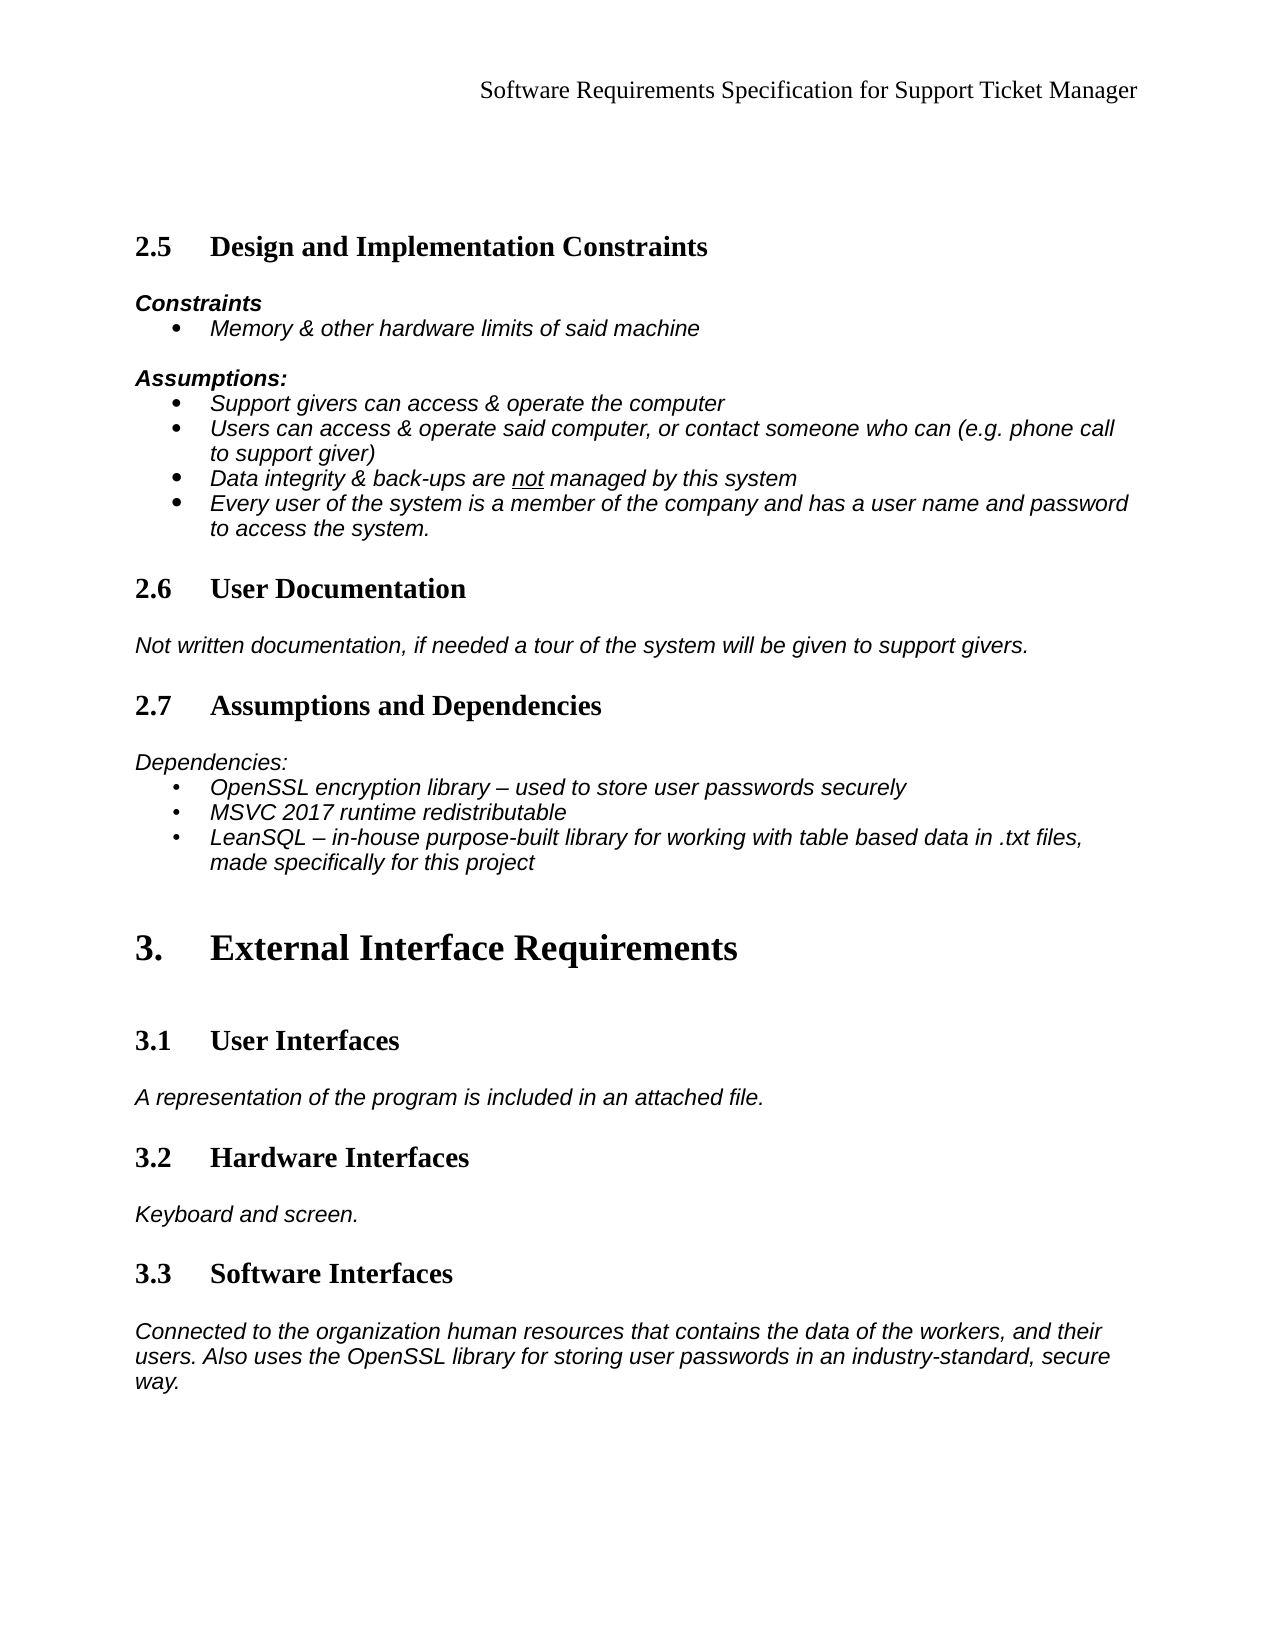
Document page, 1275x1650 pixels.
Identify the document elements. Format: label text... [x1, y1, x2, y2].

text Connected to the organization human resources that contains the data of the workers, and their users. Also uses the OpenSSL library for storing user passwords in an industry-standard, secure way. [135, 1319, 1140, 1394]
list Data integrity & back-ups are not managed by this system [172, 467, 1140, 492]
text Keyboard and screen. [135, 1202, 1140, 1227]
list Memory & other hardware limits of said machine [172, 317, 1140, 342]
list Support givers can access & operate the computer [172, 392, 1140, 417]
subtitle Assumptions and Dependencies [135, 688, 1140, 721]
text Dependencies: [135, 751, 1140, 776]
subtitle External Interface Requirements [135, 926, 1140, 969]
list MSVC 2017 runtime redistributable [172, 801, 1140, 826]
list Every user of the system is a member of the company and has a user name and password to access the system. [172, 492, 1140, 542]
list LeanSQL – in-house purpose-built library for working with table based data in .txt files, made specifically for this project [172, 826, 1140, 876]
text Assumptions: [135, 367, 1140, 392]
text Not written documentation, if needed a tour of the system will be given to support givers. [135, 634, 1140, 659]
text A representation of the program is included in an attached file. [135, 1086, 1140, 1111]
subtitle User Interfaces [135, 1023, 1140, 1056]
subtitle Software Interfaces [135, 1257, 1140, 1290]
subtitle Hardware Interfaces [135, 1140, 1140, 1173]
text Constraints [135, 292, 1140, 317]
list Users can access & operate said computer, or contact someone who can (e.g. phone call to support giver) [172, 417, 1140, 467]
subtitle Design and Implementation Constraints [135, 229, 1140, 263]
subtitle User Documentation [135, 571, 1140, 604]
list OpenSSL encryption library – used to store user passwords securely [172, 776, 1140, 801]
